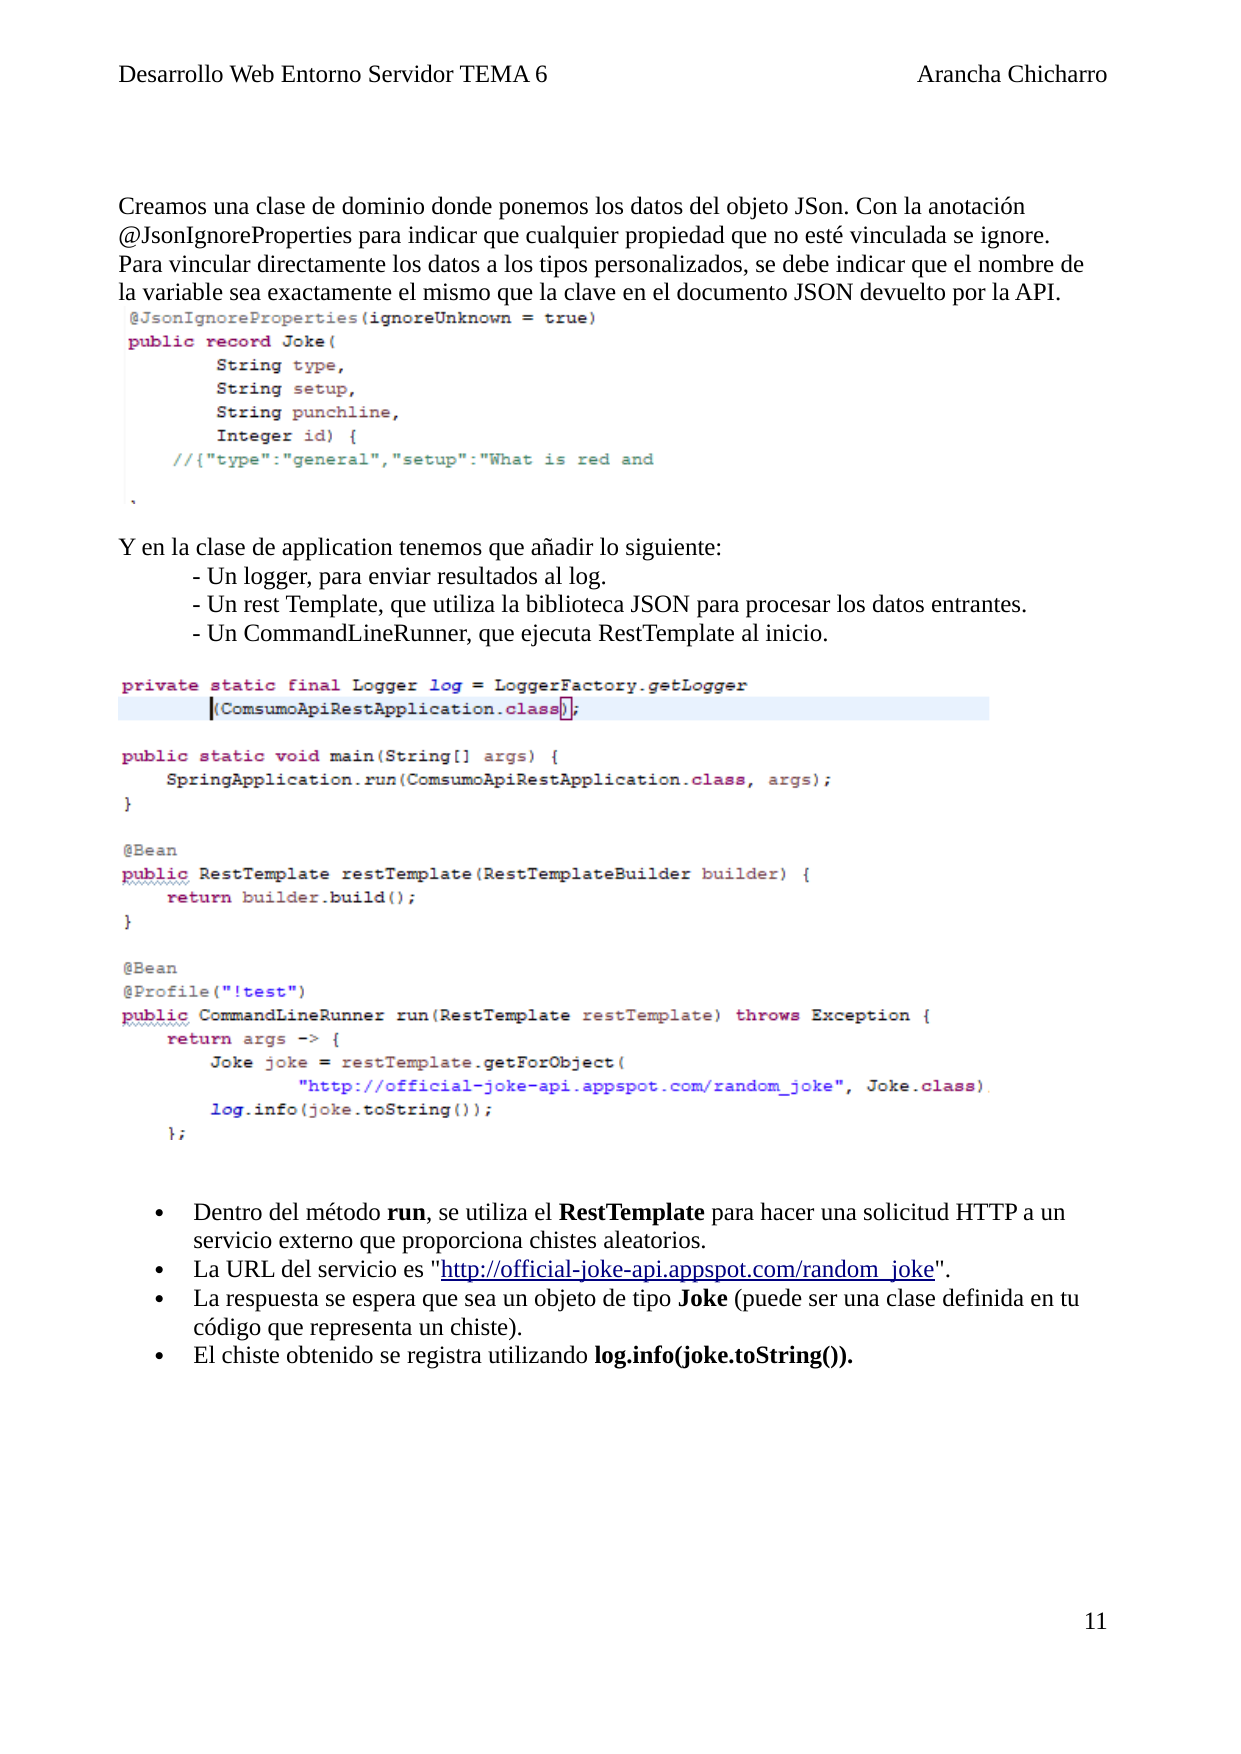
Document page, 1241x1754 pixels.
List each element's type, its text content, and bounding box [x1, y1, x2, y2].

text - Un rest Template, que utiliza la biblioteca JSON para procesar los datos entrantes. [118, 589, 1107, 618]
text Creamos una clase de dominio donde ponemos los datos del objeto JSon. Con la anotación @JsonIgnoreProperties para indicar que cualquier propiedad que no esté vinculada se ignore. [118, 191, 1107, 249]
list Dentro del método run, se utiliza el RestTemplate para hacer una solicitud HTTP a un servicio externo que proporciona chistes aleatorios. [156, 1197, 1107, 1254]
list El chiste obtenido se registra utilizando log.info(joke.toString()). [156, 1340, 1107, 1369]
text Y en la clase de application tenemos que añadir lo siguiente: [118, 532, 1107, 561]
text - Un logger, para enviar resultados al log. [118, 561, 1107, 589]
text Para vincular directamente los datos a los tipos personalizados, se debe indicar que el nombre de la variable sea exactamente el mismo que la clave en el documento JSON devuelto por la API. [118, 249, 1107, 306]
list La URL del servicio es "http://official-joke-api.appspot.com/random_joke". [156, 1254, 1107, 1283]
text - Un CommandLineRunner, que ejecuta RestTemplate al inicio. [118, 618, 1107, 647]
list La respuesta se espera que sea un objeto de tipo Joke (puede ser una clase definida en tu código que representa un chiste). [156, 1283, 1107, 1340]
